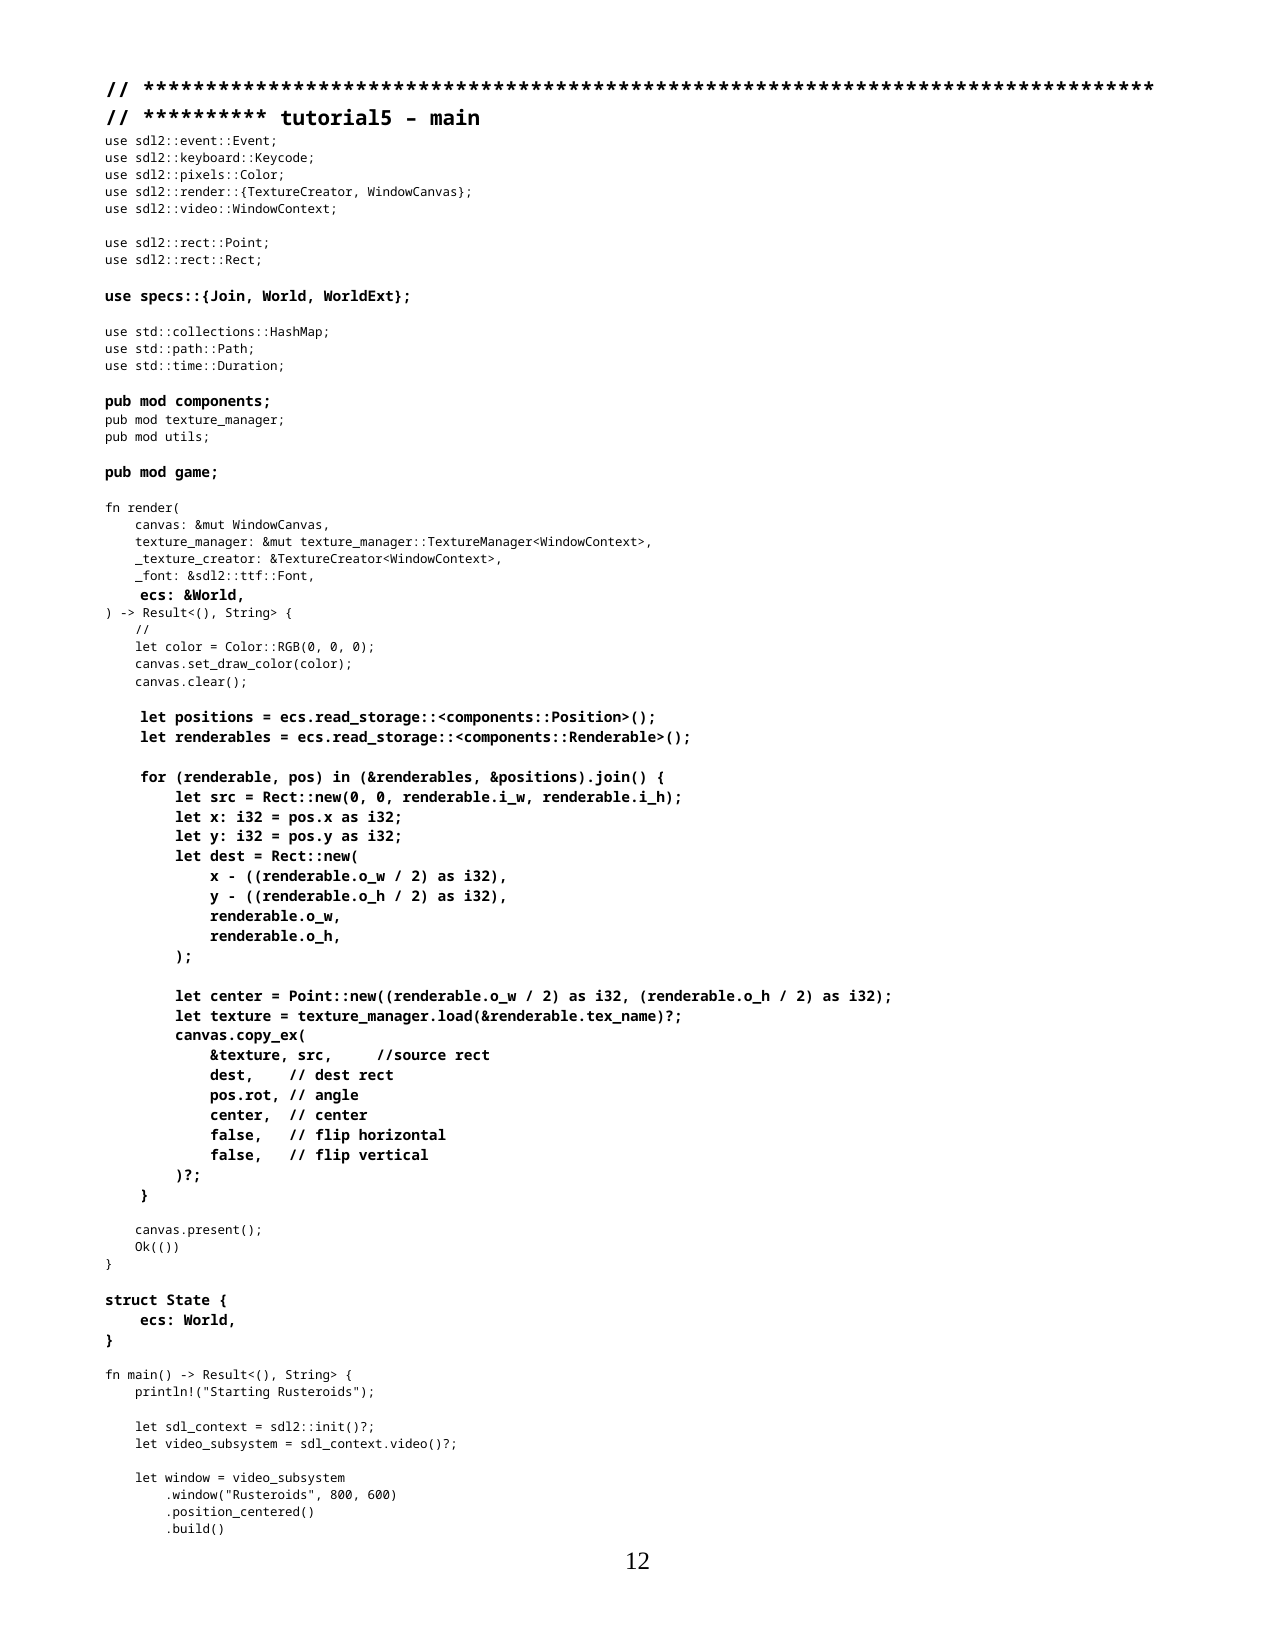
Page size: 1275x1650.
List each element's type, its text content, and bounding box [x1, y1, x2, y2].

text )?; [105, 1164, 1170, 1184]
text _font: &sdl2::ttf::Font, [105, 567, 1170, 584]
text canvas.copy_ex( [105, 1025, 1170, 1045]
text use std::time::Duration; [105, 357, 1170, 374]
text .build() [105, 1520, 1170, 1537]
text for (renderable, pos) in (&renderables, &positions).join() { [105, 767, 1170, 786]
text } [105, 1329, 1170, 1349]
text dest, // dest rect [105, 1065, 1170, 1085]
text .position_centered() [105, 1503, 1170, 1520]
text &texture, src, //source rect [105, 1045, 1170, 1065]
text let texture = texture_manager.load(&renderable.tex_name)?; [105, 1005, 1170, 1025]
text ecs: &World, [105, 584, 1170, 604]
text use sdl2::keyboard::Keycode; [105, 149, 1170, 166]
text use std::path::Path; [105, 340, 1170, 357]
text use sdl2::rect::Point; [105, 234, 1170, 251]
text // ********************************************************************************* [105, 75, 1170, 103]
text pub mod components; [105, 391, 1170, 411]
text // ********** tutorial5 – main [105, 103, 1170, 132]
text use sdl2::event::Event; [105, 132, 1170, 149]
text use sdl2::rect::Rect; [105, 251, 1170, 268]
text // [105, 621, 1170, 638]
text let y: i32 = pos.y as i32; [105, 826, 1170, 846]
text let video_subsystem = sdl_context.video()?; [105, 1435, 1170, 1452]
text renderable.o_h, [105, 926, 1170, 946]
text _texture_creator: &TextureCreator<WindowContext>, [105, 550, 1170, 567]
text use sdl2::video::WindowContext; [105, 200, 1170, 217]
text x - ((renderable.o_w / 2) as i32), [105, 866, 1170, 886]
text false, // flip vertical [105, 1144, 1170, 1164]
text fn render( [105, 499, 1170, 516]
text canvas: &mut WindowCanvas, [105, 516, 1170, 533]
text let color = Color::RGB(0, 0, 0); [105, 638, 1170, 656]
text let dest = Rect::new( [105, 846, 1170, 866]
text .window("Rusteroids", 800, 600) [105, 1486, 1170, 1503]
text let center = Point::new((renderable.o_w / 2) as i32, (renderable.o_h / 2) as i32); [105, 985, 1170, 1005]
text false, // flip horizontal [105, 1125, 1170, 1144]
text let x: i32 = pos.x as i32; [105, 806, 1170, 826]
text pos.rot, // angle [105, 1085, 1170, 1105]
text use specs::{Join, World, WorldExt}; [105, 286, 1170, 306]
text } [105, 1256, 1170, 1273]
text println!("Starting Rusteroids"); [105, 1383, 1170, 1401]
text y - ((renderable.o_h / 2) as i32), [105, 886, 1170, 906]
text let src = Rect::new(0, 0, renderable.i_w, renderable.i_h); [105, 786, 1170, 806]
text use std::collections::HashMap; [105, 323, 1170, 340]
text canvas.set_draw_color(color); [105, 656, 1170, 673]
text let positions = ecs.read_storage::<components::Position>(); [105, 707, 1170, 727]
text Ok(()) [105, 1238, 1170, 1256]
text ) -> Result<(), String> { [105, 604, 1170, 621]
text use sdl2::pixels::Color; [105, 166, 1170, 183]
text struct State { [105, 1290, 1170, 1309]
text ); [105, 946, 1170, 966]
text use sdl2::render::{TextureCreator, WindowCanvas}; [105, 183, 1170, 200]
text ecs: World, [105, 1309, 1170, 1329]
text canvas.present(); [105, 1221, 1170, 1238]
text let sdl_context = sdl2::init()?; [105, 1418, 1170, 1435]
text pub mod game; [105, 462, 1170, 482]
text let window = video_subsystem [105, 1469, 1170, 1486]
text pub mod texture_manager; [105, 411, 1170, 428]
text renderable.o_w, [105, 906, 1170, 926]
text pub mod utils; [105, 428, 1170, 445]
text canvas.clear(); [105, 673, 1170, 690]
text let renderables = ecs.read_storage::<components::Renderable>(); [105, 727, 1170, 747]
text fn main() -> Result<(), String> { [105, 1366, 1170, 1383]
text center, // center [105, 1105, 1170, 1125]
text } [105, 1184, 1170, 1204]
text texture_manager: &mut texture_manager::TextureManager<WindowContext>, [105, 533, 1170, 550]
